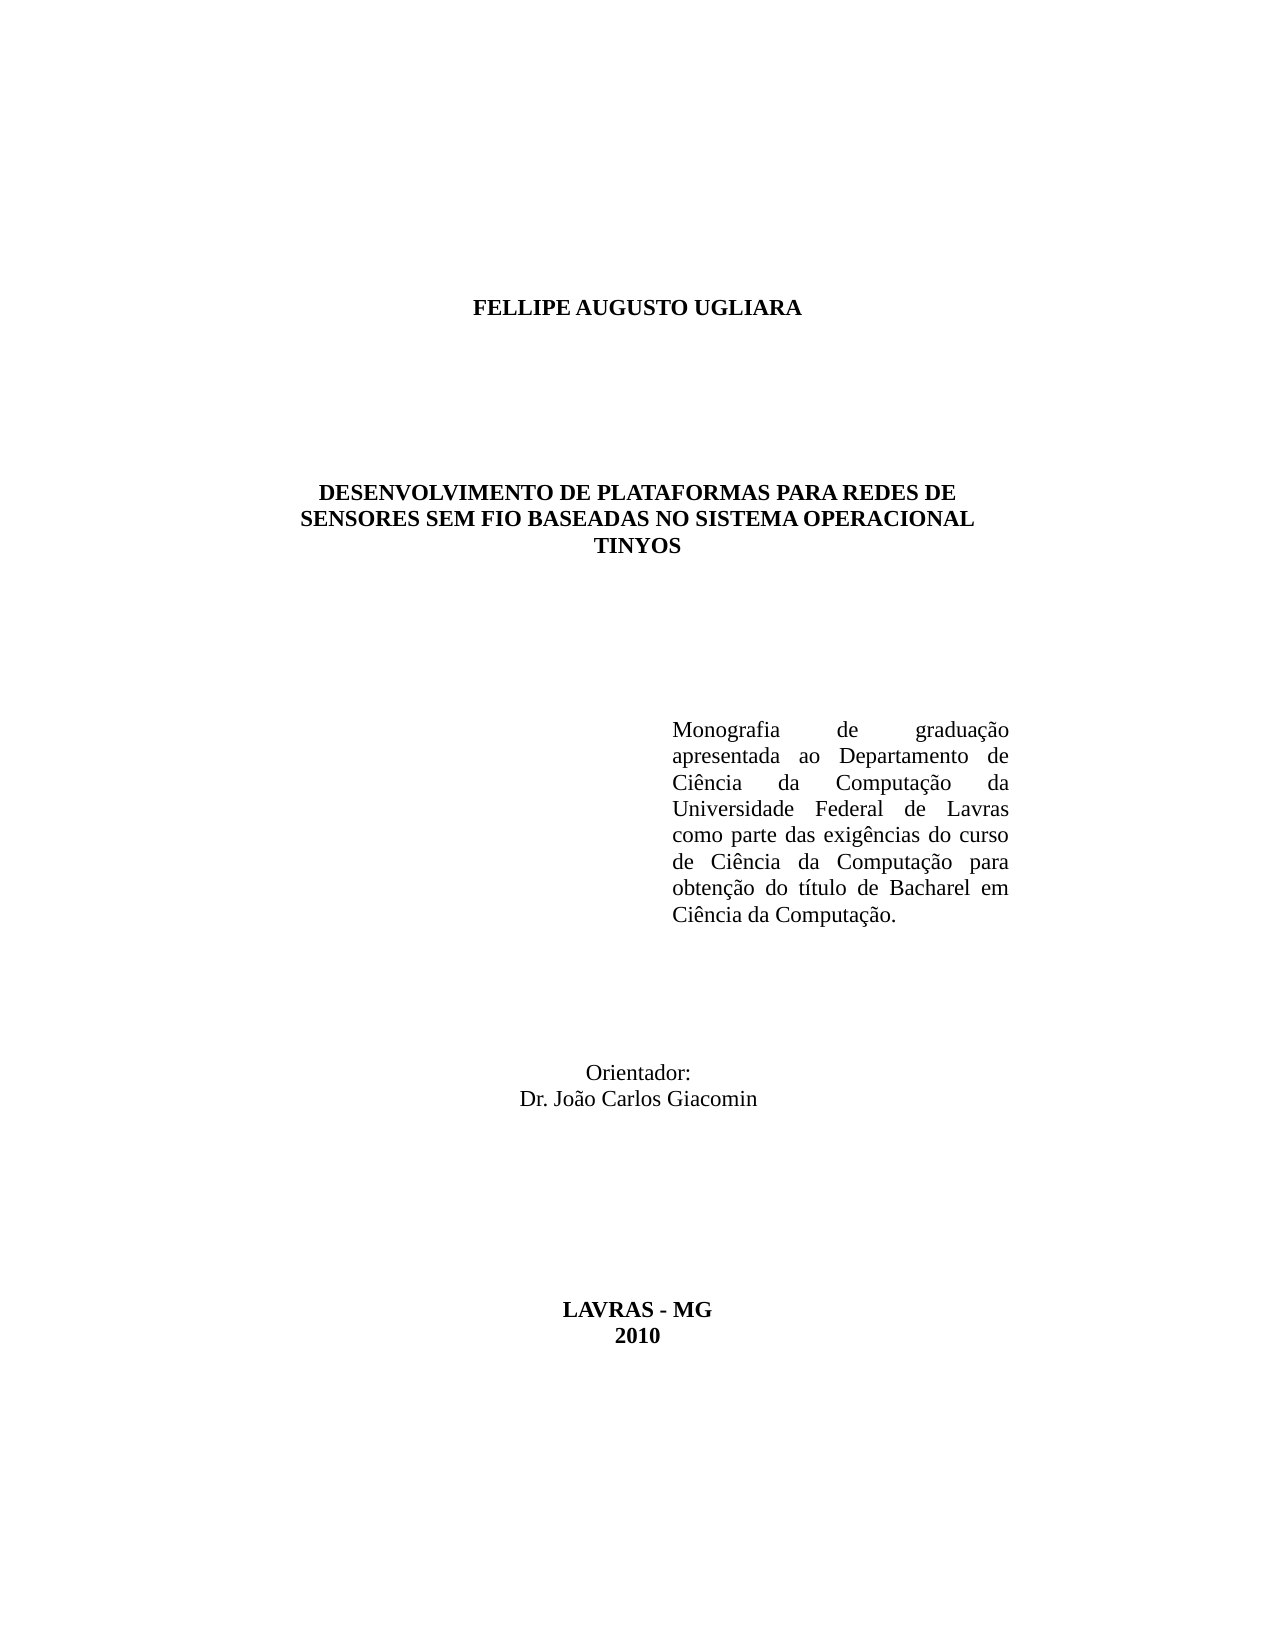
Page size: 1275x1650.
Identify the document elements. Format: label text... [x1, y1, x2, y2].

text Orientador: [267, 1059, 1009, 1085]
text 2010 [266, 1322, 1009, 1349]
text DESENVOLVIMENTO DE PLATAFORMAS PARA REDES DE SENSORES SEM FIO BASEADas NO SISTEMA OPERACIONAL TINYOS [266, 479, 1009, 558]
text fellipe augusto ugliara [266, 294, 1009, 321]
text Lavras - MG [266, 1296, 1009, 1322]
text Monografia de graduação apresentada ao Departamento de Ciência da Computação da Universidade Federal de Lavras como parte das exigências do curso de Ciência da Computação para obtenção do título de Bacharel em Ciência da Computação. [672, 716, 1009, 927]
text Dr. João Carlos Giacomin [267, 1085, 1009, 1111]
